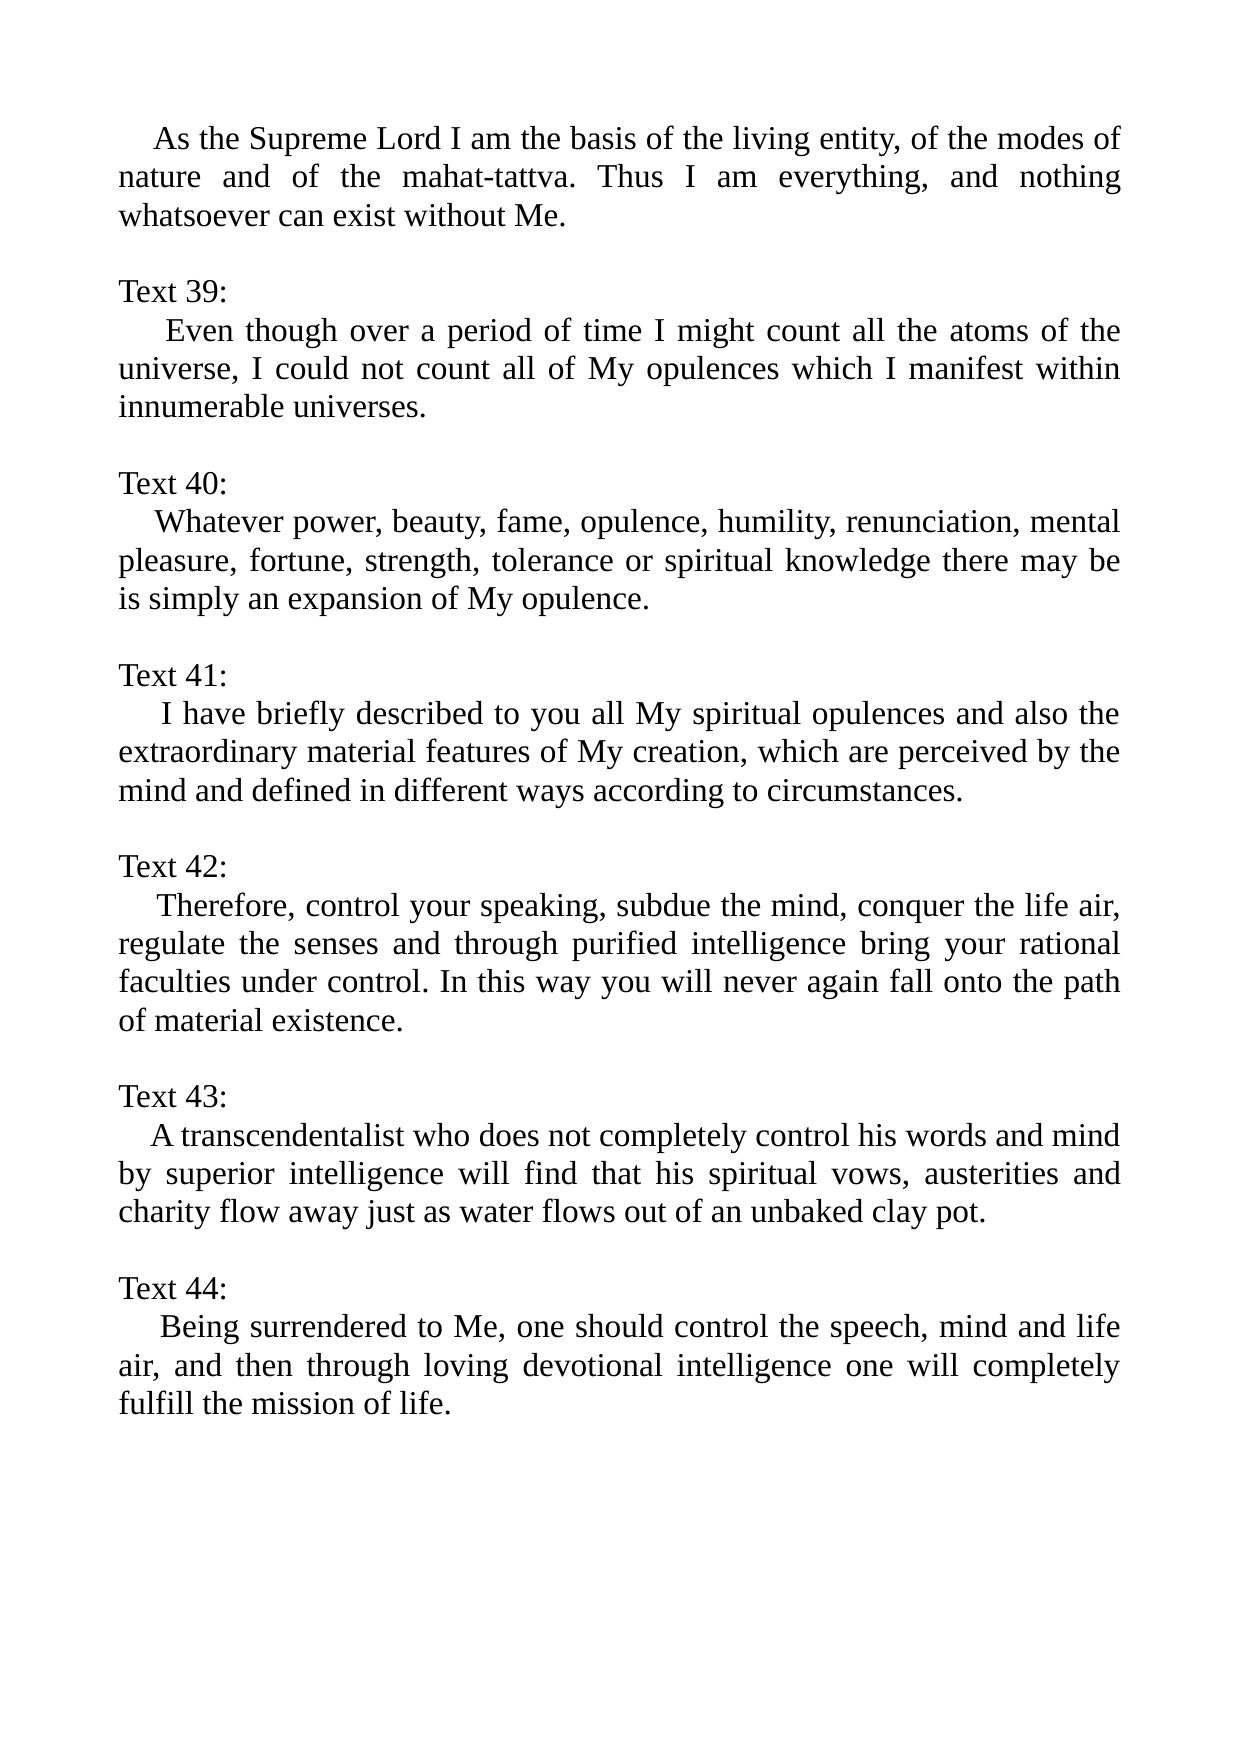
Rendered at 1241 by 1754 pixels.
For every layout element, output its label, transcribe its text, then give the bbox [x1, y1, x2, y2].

text As the Supreme Lord I am the basis of the living entity, of the modes of nature and of the mahat-tattva. Thus I am everything, and nothing whatsoever can exist without Me. [118, 118, 1122, 233]
text A transcendentalist who does not completely control his words and mind by superior intelligence will find that his spiritual vows, austerities and charity flow away just as water flows out of an unbaked clay pot. [118, 1115, 1122, 1230]
text Even though over a period of time I might count all the atoms of the universe, I could not count all of My opulences which I manifest within innumerable universes. [118, 310, 1122, 425]
text Text 42: [118, 846, 1122, 885]
text Being surrendered to Me, one should control the speech, mind and life air, and then through loving devotional intelligence one will completely fulfill the mission of life. [118, 1306, 1122, 1421]
text I have briefly described to you all My spiritual opulences and also the extraordinary material features of My creation, which are perceived by the mind and defined in different ways according to circumstances. [118, 693, 1122, 808]
text Text 41: [118, 655, 1122, 693]
text Therefore, control your speaking, subdue the mind, conquer the life air, regulate the senses and through purified intelligence bring your rational faculties under control. In this way you will never again fall onto the path of material existence. [118, 885, 1122, 1038]
text Text 39: [118, 271, 1122, 310]
text Text 44: [118, 1268, 1122, 1306]
text Text 40: [118, 463, 1122, 501]
text Whatever power, beauty, fame, opulence, humility, renunciation, mental pleasure, fortune, strength, tolerance or spiritual knowledge there may be is simply an expansion of My opulence. [118, 501, 1122, 616]
text Text 43: [118, 1076, 1122, 1115]
